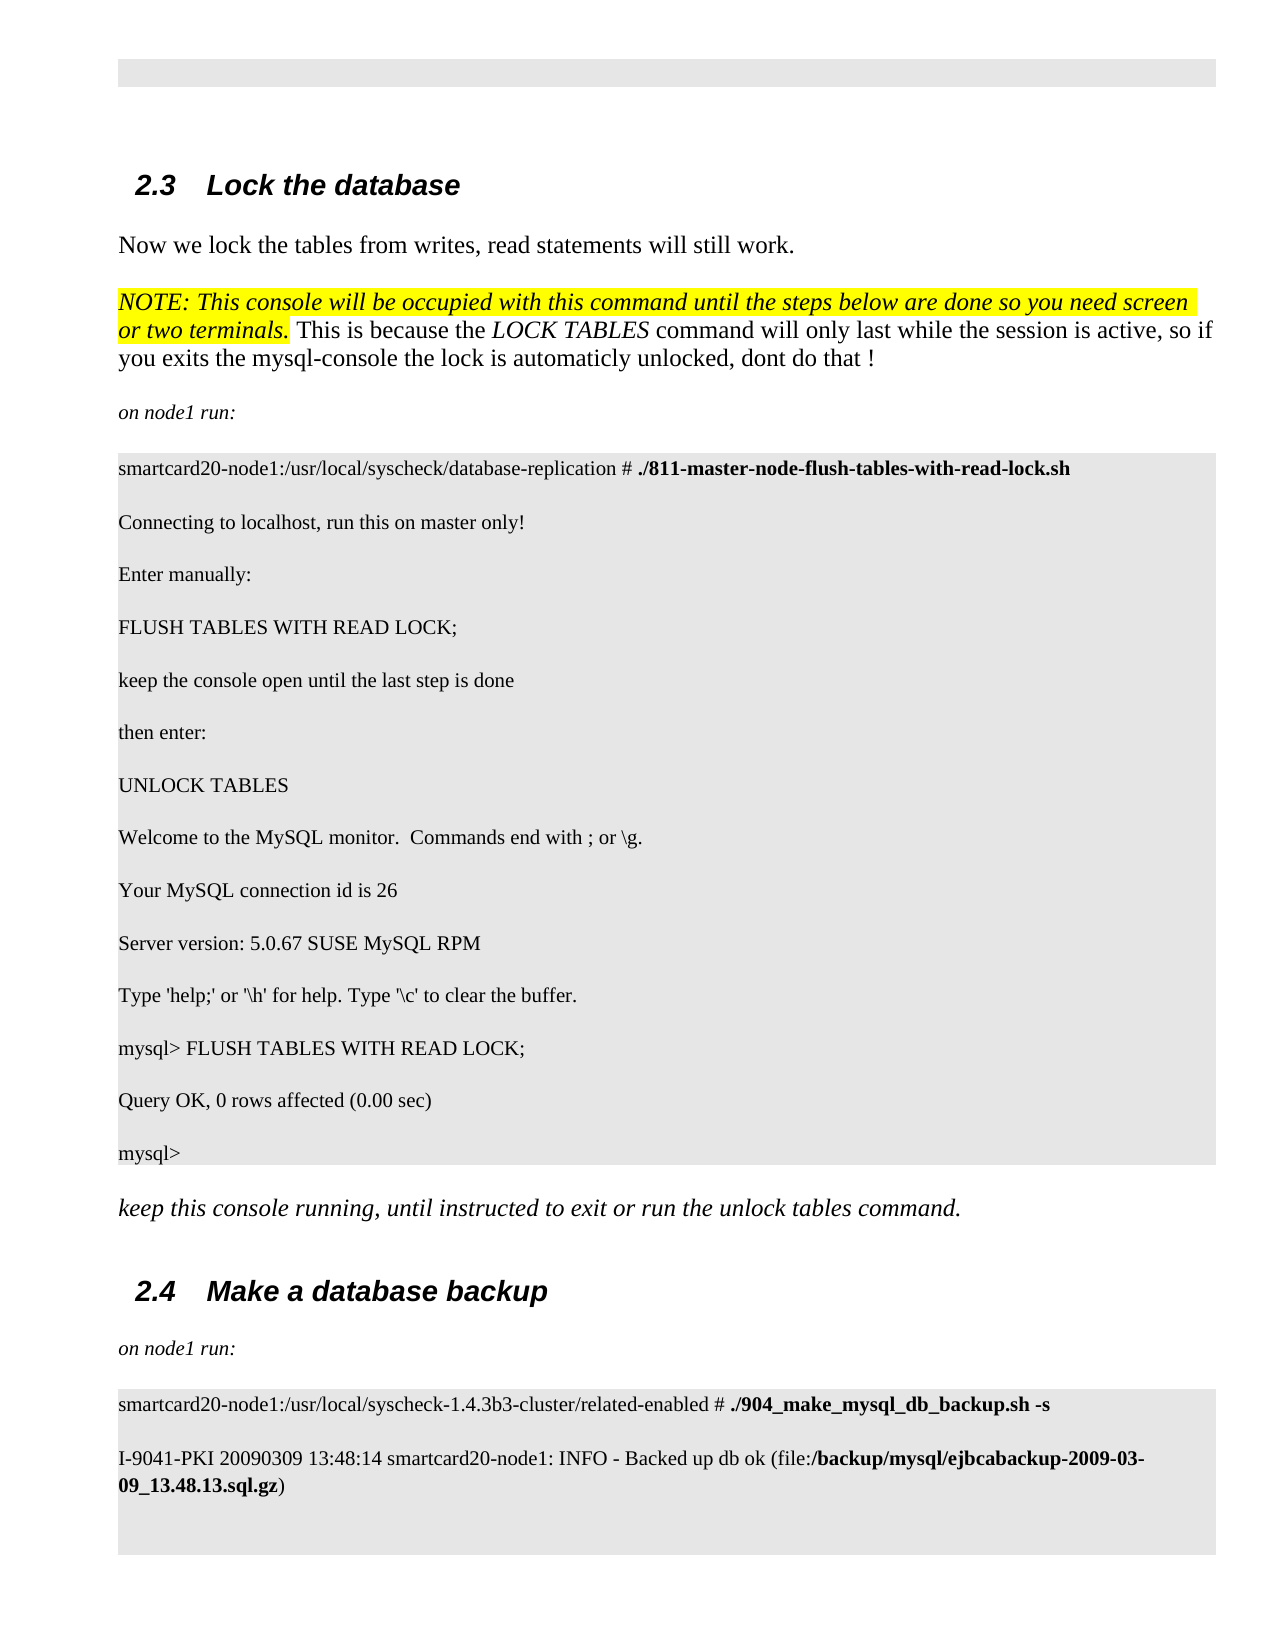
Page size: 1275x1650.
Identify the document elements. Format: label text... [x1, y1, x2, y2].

text Your MySQL connection id is 26 [118, 879, 1216, 902]
text Enter manually: [118, 563, 1216, 586]
text FLUSH TABLES WITH READ LOCK; [118, 616, 1216, 639]
subtitle Make a database backup [127, 1275, 1207, 1307]
text keep the console open until the last step is done [118, 668, 1216, 692]
text on node1 run: [118, 1337, 1216, 1360]
text Connecting to localhost, run this on master only! [118, 511, 1216, 534]
text smartcard20-node1:/usr/local/syscheck/database-replication # ./811-master-node-flush-tables-with-read-lock.sh [118, 453, 1216, 481]
text I-9041-PKI 20090309 13:48:14 smartcard20-node1: INFO - Backed up db ok (file:/backup/mysql/ejbcabackup-2009-03-09_13.48.13.sql.gz) [118, 1447, 1216, 1498]
text mysql> FLUSH TABLES WITH READ LOCK; [118, 1037, 1216, 1060]
text then enter: [118, 721, 1216, 744]
text on node1 run: [118, 401, 1216, 424]
text UNLOCK TABLES [118, 774, 1216, 797]
text Now we lock the tables from writes, read statements will still work. [118, 231, 1216, 259]
subtitle Lock the database [127, 169, 1207, 202]
text mysql> [118, 1142, 1216, 1165]
text NOTE: This console will be occupied with this command until the steps below are done so you need screen or two terminals. This is because the LOCK TABLES command will only last while the session is active, so if you exits the mysql-console the lock is automaticly unlocked, dont do that ! [118, 288, 1216, 371]
text Type 'help;' or '\h' for help. Type '\c' to clear the buffer. [118, 984, 1216, 1007]
text Query OK, 0 rows affected (0.00 sec) [118, 1089, 1216, 1112]
text Server version: 5.0.67 SUSE MySQL RPM [118, 931, 1216, 954]
text keep this console running, until instructed to exit or run the unlock tables command. [118, 1194, 1216, 1222]
text Welcome to the MySQL monitor. Commands end with ; or \g. [118, 826, 1216, 849]
text smartcard20-node1:/usr/local/syscheck-1.4.3b3-cluster/related-enabled # ./904_make_mysql_db_backup.sh -s [118, 1389, 1216, 1417]
